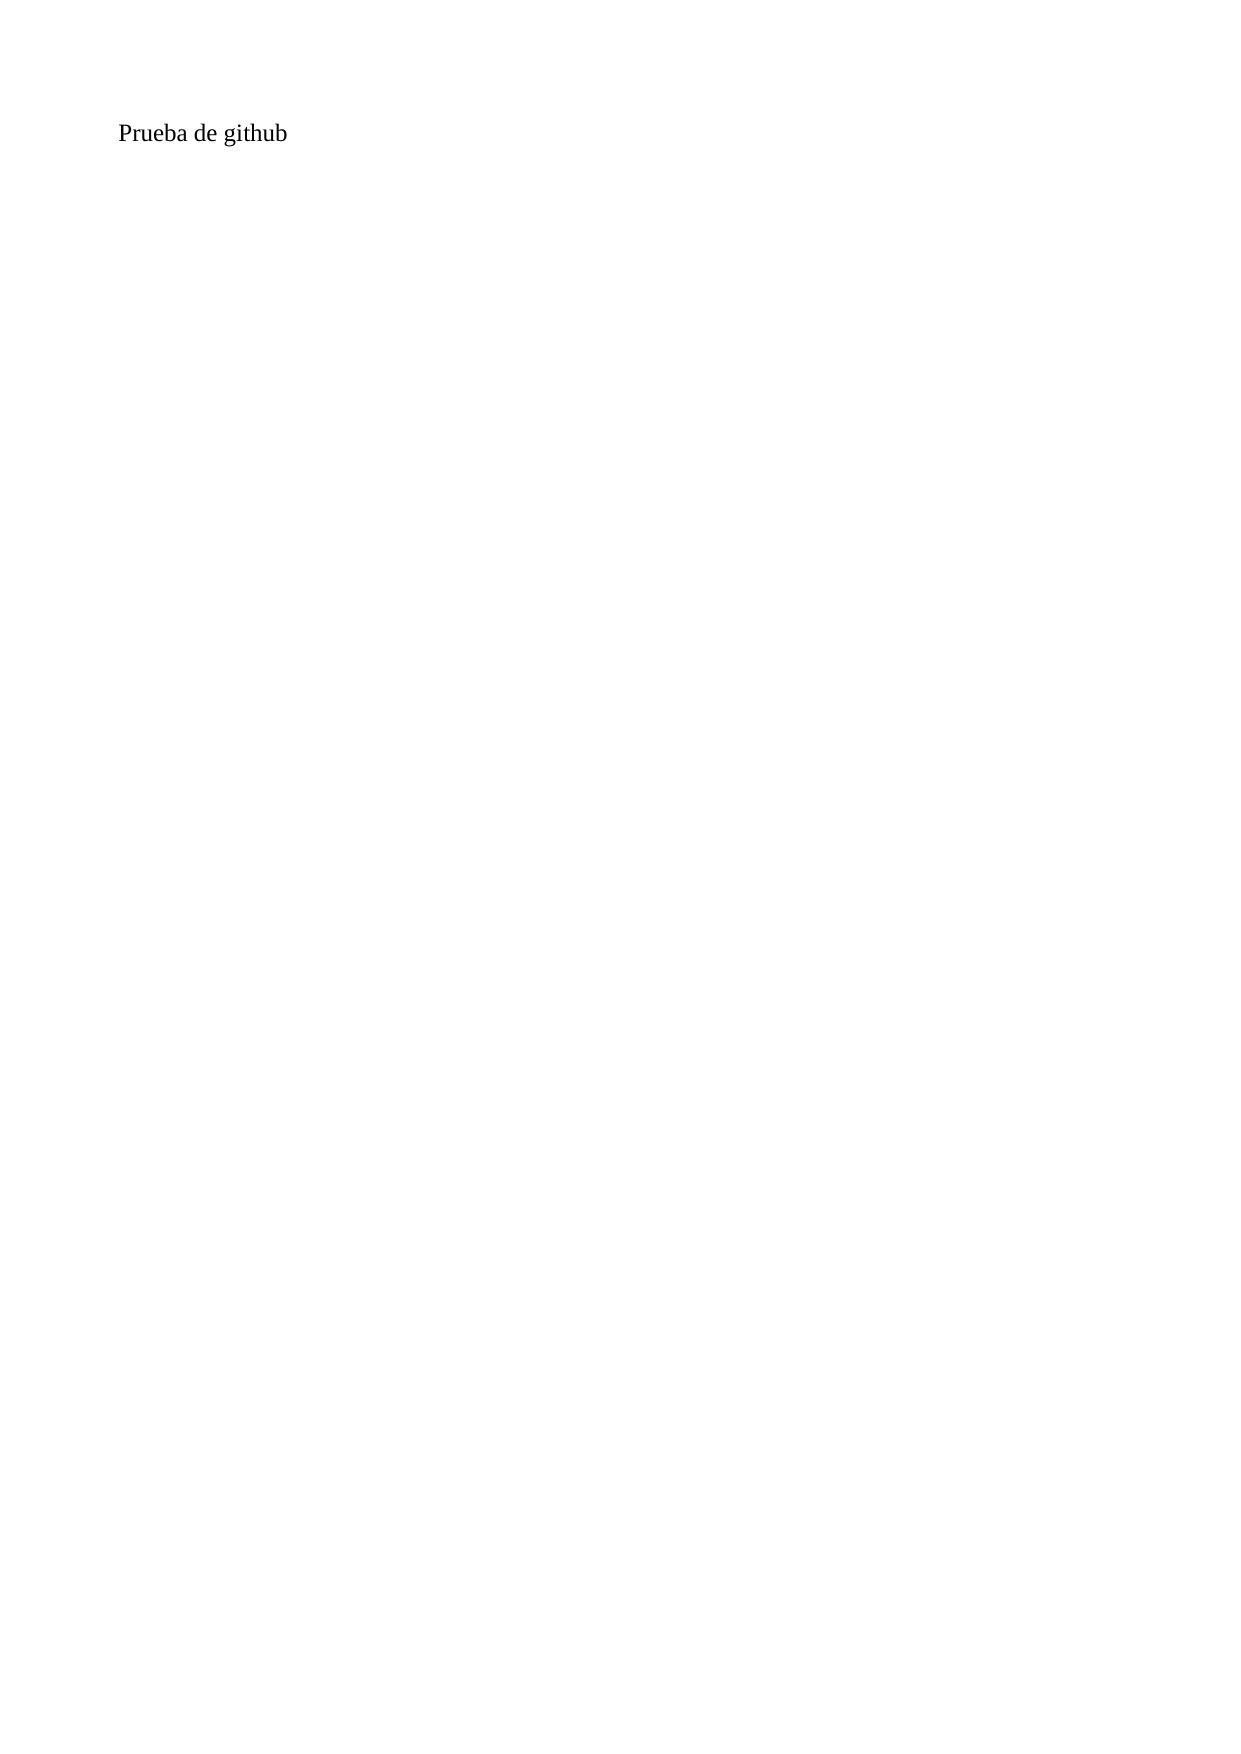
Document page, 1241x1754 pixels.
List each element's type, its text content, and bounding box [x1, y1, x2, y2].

text Prueba de github [118, 118, 1122, 147]
